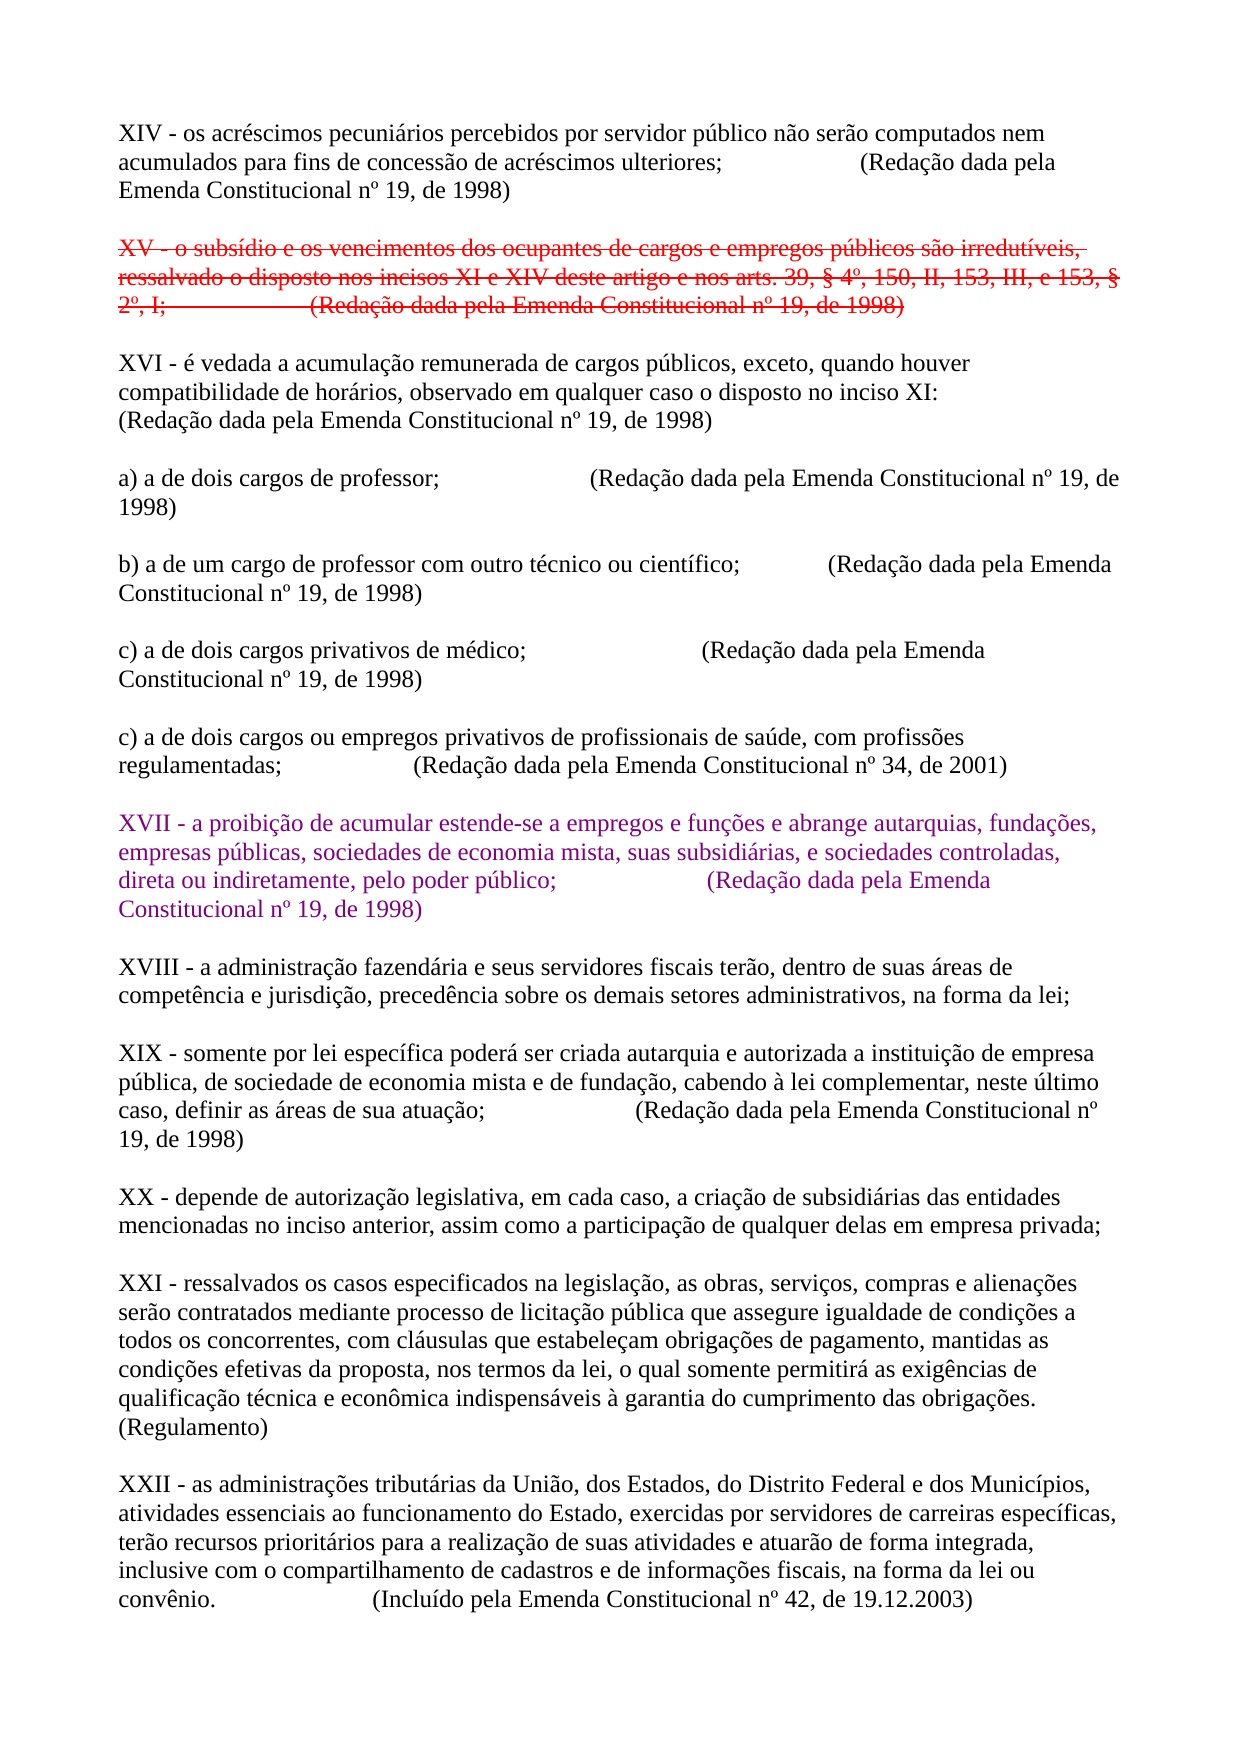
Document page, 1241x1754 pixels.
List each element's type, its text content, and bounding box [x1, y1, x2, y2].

text XVI - é vedada a acumulação remunerada de cargos públicos, exceto, quando houver compatibilidade de horários, observado em qualquer caso o disposto no inciso XI: (Redação dada pela Emenda Constitucional nº 19, de 1998) [118, 348, 1122, 434]
text b) a de um cargo de professor com outro técnico ou científico; (Redação dada pela Emenda Constitucional nº 19, de 1998) [118, 549, 1122, 607]
text XXII - as administrações tributárias da União, dos Estados, do Distrito Federal e dos Municípios, atividades essenciais ao funcionamento do Estado, exercidas por servidores de carreiras específicas, terão recursos prioritários para a realização de suas atividades e atuarão de forma integrada, inclusive com o compartilhamento de cadastros e de informações fiscais, na forma da lei ou convênio. (Incluído pela Emenda Constitucional nº 42, de 19.12.2003) [118, 1469, 1122, 1613]
text XV - o subsídio e os vencimentos dos ocupantes de cargos e empregos públicos são irredutíveis, ressalvado o disposto nos incisos XI e XIV deste artigo e nos arts. 39, § 4º, 150, II, 153, III, e 153, § 2º, I; (Redação dada pela Emenda Constitucional nº 19, de 1998) [118, 233, 1122, 319]
text XXI - ressalvados os casos especificados na legislação, as obras, serviços, compras e alienações serão contratados mediante processo de licitação pública que assegure igualdade de condições a todos os concorrentes, com cláusulas que estabeleçam obrigações de pagamento, mantidas as condições efetivas da proposta, nos termos da lei, o qual somente permitirá as exigências de qualificação técnica e econômica indispensáveis à garantia do cumprimento das obrigações. (Regulamento) [118, 1268, 1122, 1441]
text c) a de dois cargos ou empregos privativos de profissionais de saúde, com profissões regulamentadas; (Redação dada pela Emenda Constitucional nº 34, de 2001) [118, 722, 1122, 779]
text XIV - os acréscimos pecuniários percebidos por servidor público não serão computados nem acumulados para fins de concessão de acréscimos ulteriores; (Redação dada pela Emenda Constitucional nº 19, de 1998) [118, 118, 1122, 204]
text XIX - somente por lei específica poderá ser criada autarquia e autorizada a instituição de empresa pública, de sociedade de economia mista e de fundação, cabendo à lei complementar, neste último caso, definir as áreas de sua atuação; (Redação dada pela Emenda Constitucional nº 19, de 1998) [118, 1038, 1122, 1153]
text XX - depende de autorização legislativa, em cada caso, a criação de subsidiárias das entidades mencionadas no inciso anterior, assim como a participação de qualquer delas em empresa privada; [118, 1182, 1122, 1239]
text c) a de dois cargos privativos de médico; (Redação dada pela Emenda Constitucional nº 19, de 1998) [118, 636, 1122, 693]
text XVII - a proibição de acumular estende-se a empregos e funções e abrange autarquias, fundações, empresas públicas, sociedades de economia mista, suas subsidiárias, e sociedades controladas, direta ou indiretamente, pelo poder público; (Redação dada pela Emenda Constitucional nº 19, de 1998) [118, 808, 1122, 923]
text XVIII - a administração fazendária e seus servidores fiscais terão, dentro de suas áreas de competência e jurisdição, precedência sobre os demais setores administrativos, na forma da lei; [118, 952, 1122, 1009]
text a) a de dois cargos de professor; (Redação dada pela Emenda Constitucional nº 19, de 1998) [118, 463, 1122, 521]
